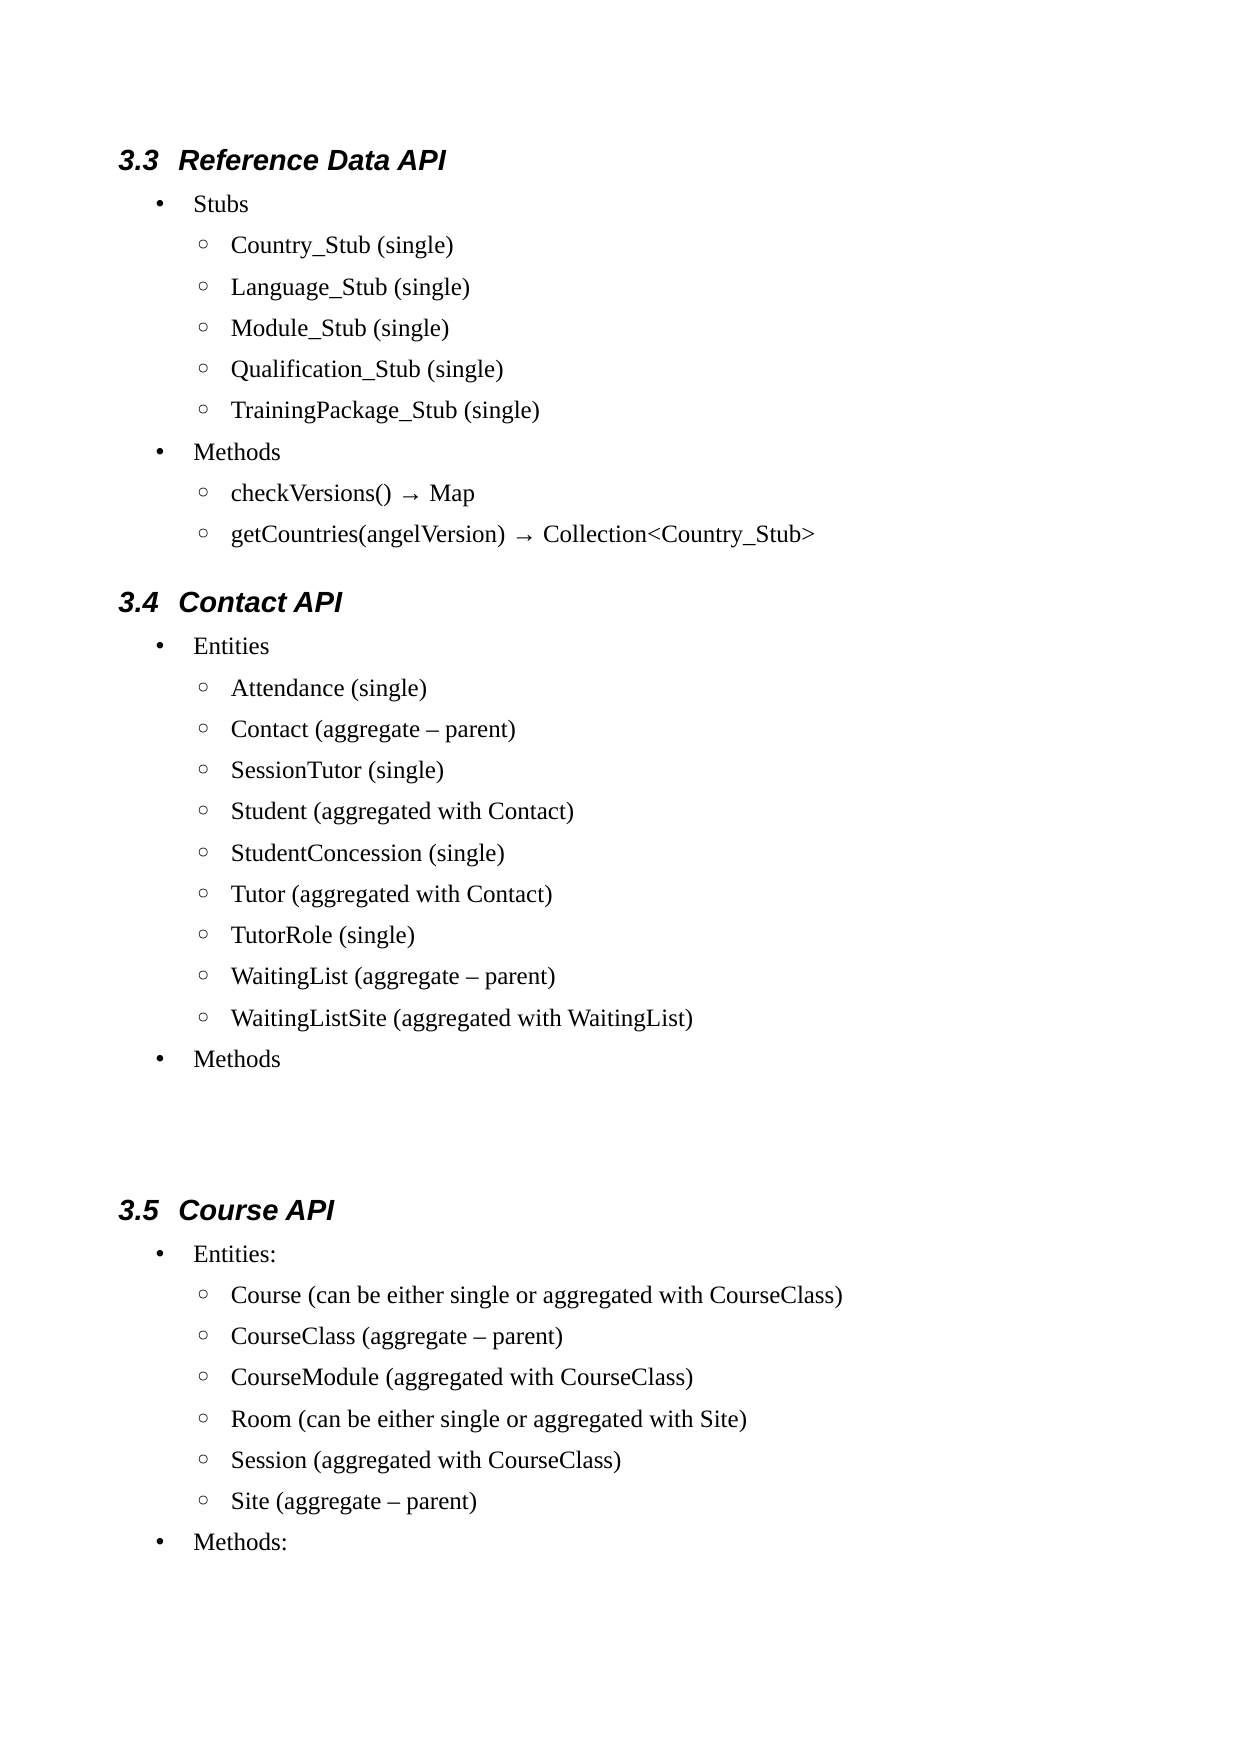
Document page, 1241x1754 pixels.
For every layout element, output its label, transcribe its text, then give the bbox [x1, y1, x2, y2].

list WaitingListSite (aggregated with WaitingList) [193, 1003, 1122, 1031]
subtitle Reference Data API [118, 143, 1122, 177]
list Methods: [156, 1527, 1122, 1556]
list WaitingList (aggregate – parent) [193, 961, 1122, 990]
list StudentConcession (single) [193, 838, 1122, 866]
subtitle Contact API [118, 585, 1122, 619]
list Contact (aggregate – parent) [193, 714, 1122, 743]
list Course (can be either single or aggregated with CourseClass) [193, 1280, 1122, 1309]
list Session (aggregated with CourseClass) [193, 1445, 1122, 1474]
list Site (aggregate – parent) [193, 1486, 1122, 1515]
list Stubs [156, 189, 1122, 218]
list Entities [156, 631, 1122, 660]
list Entities: [156, 1239, 1122, 1267]
list Qualification_Stub (single) [193, 354, 1122, 383]
list Country_Stub (single) [193, 230, 1122, 259]
subtitle Course API [118, 1193, 1122, 1226]
list Language_Stub (single) [193, 272, 1122, 300]
list Room (can be either single or aggregated with Site) [193, 1404, 1122, 1432]
list Tutor (aggregated with Contact) [193, 879, 1122, 908]
list TrainingPackage_Stub (single) [193, 395, 1122, 424]
list CourseClass (aggregate – parent) [193, 1321, 1122, 1350]
list Student (aggregated with Contact) [193, 796, 1122, 825]
list TutorRole (single) [193, 920, 1122, 949]
list checkVersions() → Map [193, 478, 1122, 507]
list CourseModule (aggregated with CourseClass) [193, 1362, 1122, 1391]
list Attendance (single) [193, 673, 1122, 701]
list Methods [156, 437, 1122, 465]
list SessionTutor (single) [193, 755, 1122, 784]
list Methods [156, 1044, 1122, 1073]
list Module_Stub (single) [193, 313, 1122, 342]
list getCountries(angelVersion) → Collection<Country_Stub> [193, 519, 1122, 548]
